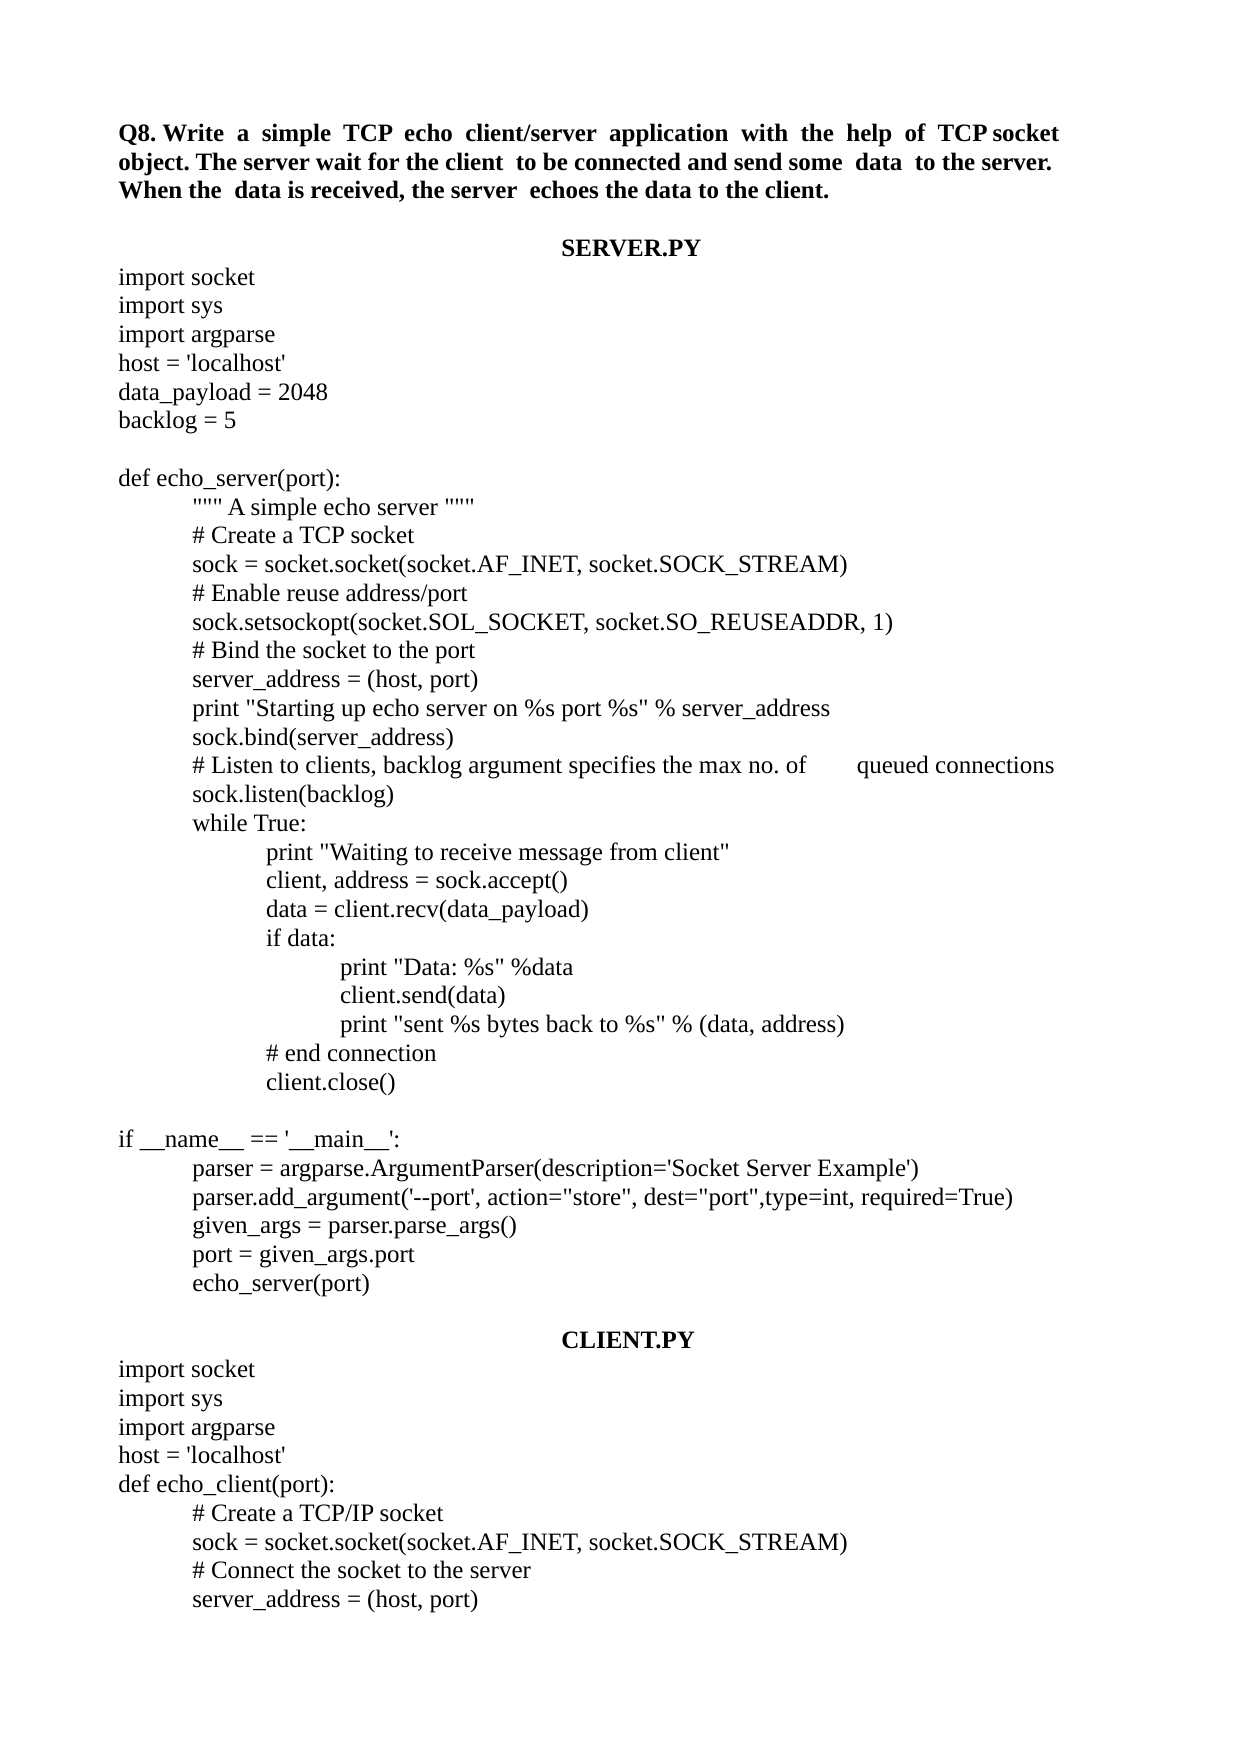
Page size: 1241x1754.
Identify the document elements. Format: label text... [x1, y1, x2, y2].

text def echo_server(port): [118, 463, 1122, 492]
text sock.listen(backlog) [118, 779, 1122, 808]
text echo_server(port) [118, 1268, 1122, 1297]
text host = 'localhost' [118, 348, 1122, 377]
text if __name__ == '__main__': [118, 1124, 1122, 1153]
text import socket [118, 262, 1122, 291]
text print "sent %s bytes back to %s" % (data, address) [118, 1009, 1122, 1038]
text import socket [118, 1354, 1122, 1383]
text # Connect the socket to the server [118, 1556, 1122, 1584]
text port = given_args.port [118, 1239, 1122, 1268]
text # end connection [118, 1038, 1122, 1067]
text while True: [118, 808, 1122, 837]
text server_address = (host, port) [118, 1584, 1122, 1613]
text client, address = sock.accept() [118, 866, 1122, 894]
text # Enable reuse address/port [118, 578, 1122, 607]
text print "Data: %s" %data [118, 952, 1122, 981]
text client.close() [118, 1067, 1122, 1096]
text sock.setsockopt(socket.SOL_SOCKET, socket.SO_REUSEADDR, 1) [118, 607, 1122, 636]
text # Bind the socket to the port [118, 636, 1122, 664]
text def echo_client(port): [118, 1469, 1122, 1498]
text if data: [118, 923, 1122, 952]
text print "Starting up echo server on %s port %s" % server_address [118, 693, 1122, 722]
text import argparse [118, 1412, 1122, 1441]
text # Create a TCP/IP socket [118, 1498, 1122, 1527]
text parser.add_argument('--port', action="store", dest="port",type=int, required=True) [118, 1182, 1122, 1211]
text import sys [118, 291, 1122, 319]
text CLIENT.PY [118, 1326, 1122, 1354]
text host = 'localhost' [118, 1441, 1122, 1469]
text sock.bind(server_address) [118, 722, 1122, 751]
text sock = socket.socket(socket.AF_INET, socket.SOCK_STREAM) [118, 549, 1122, 578]
text client.send(data) [118, 981, 1122, 1009]
text import argparse [118, 319, 1122, 348]
text # Listen to clients, backlog argument specifies the max no. of queued connections [118, 751, 1122, 779]
text """ A simple echo server """ [118, 492, 1122, 521]
text Q8. Write a simple TCP echo client/server application with the help of TCP socket object. The server wait for the client to be connected and send some data to the server. When the data is received, the server echoes the data to the client. [118, 118, 1122, 204]
text server_address = (host, port) [118, 664, 1122, 693]
text SERVER.PY [118, 233, 1122, 262]
text backlog = 5 [118, 406, 1122, 434]
text data = client.recv(data_payload) [118, 894, 1122, 923]
text data_payload = 2048 [118, 377, 1122, 406]
text sock = socket.socket(socket.AF_INET, socket.SOCK_STREAM) [118, 1527, 1122, 1556]
text parser = argparse.ArgumentParser(description='Socket Server Example') [118, 1153, 1122, 1182]
text # Create a TCP socket [118, 521, 1122, 549]
text print "Waiting to receive message from client" [118, 837, 1122, 866]
text given_args = parser.parse_args() [118, 1211, 1122, 1239]
text import sys [118, 1383, 1122, 1412]
